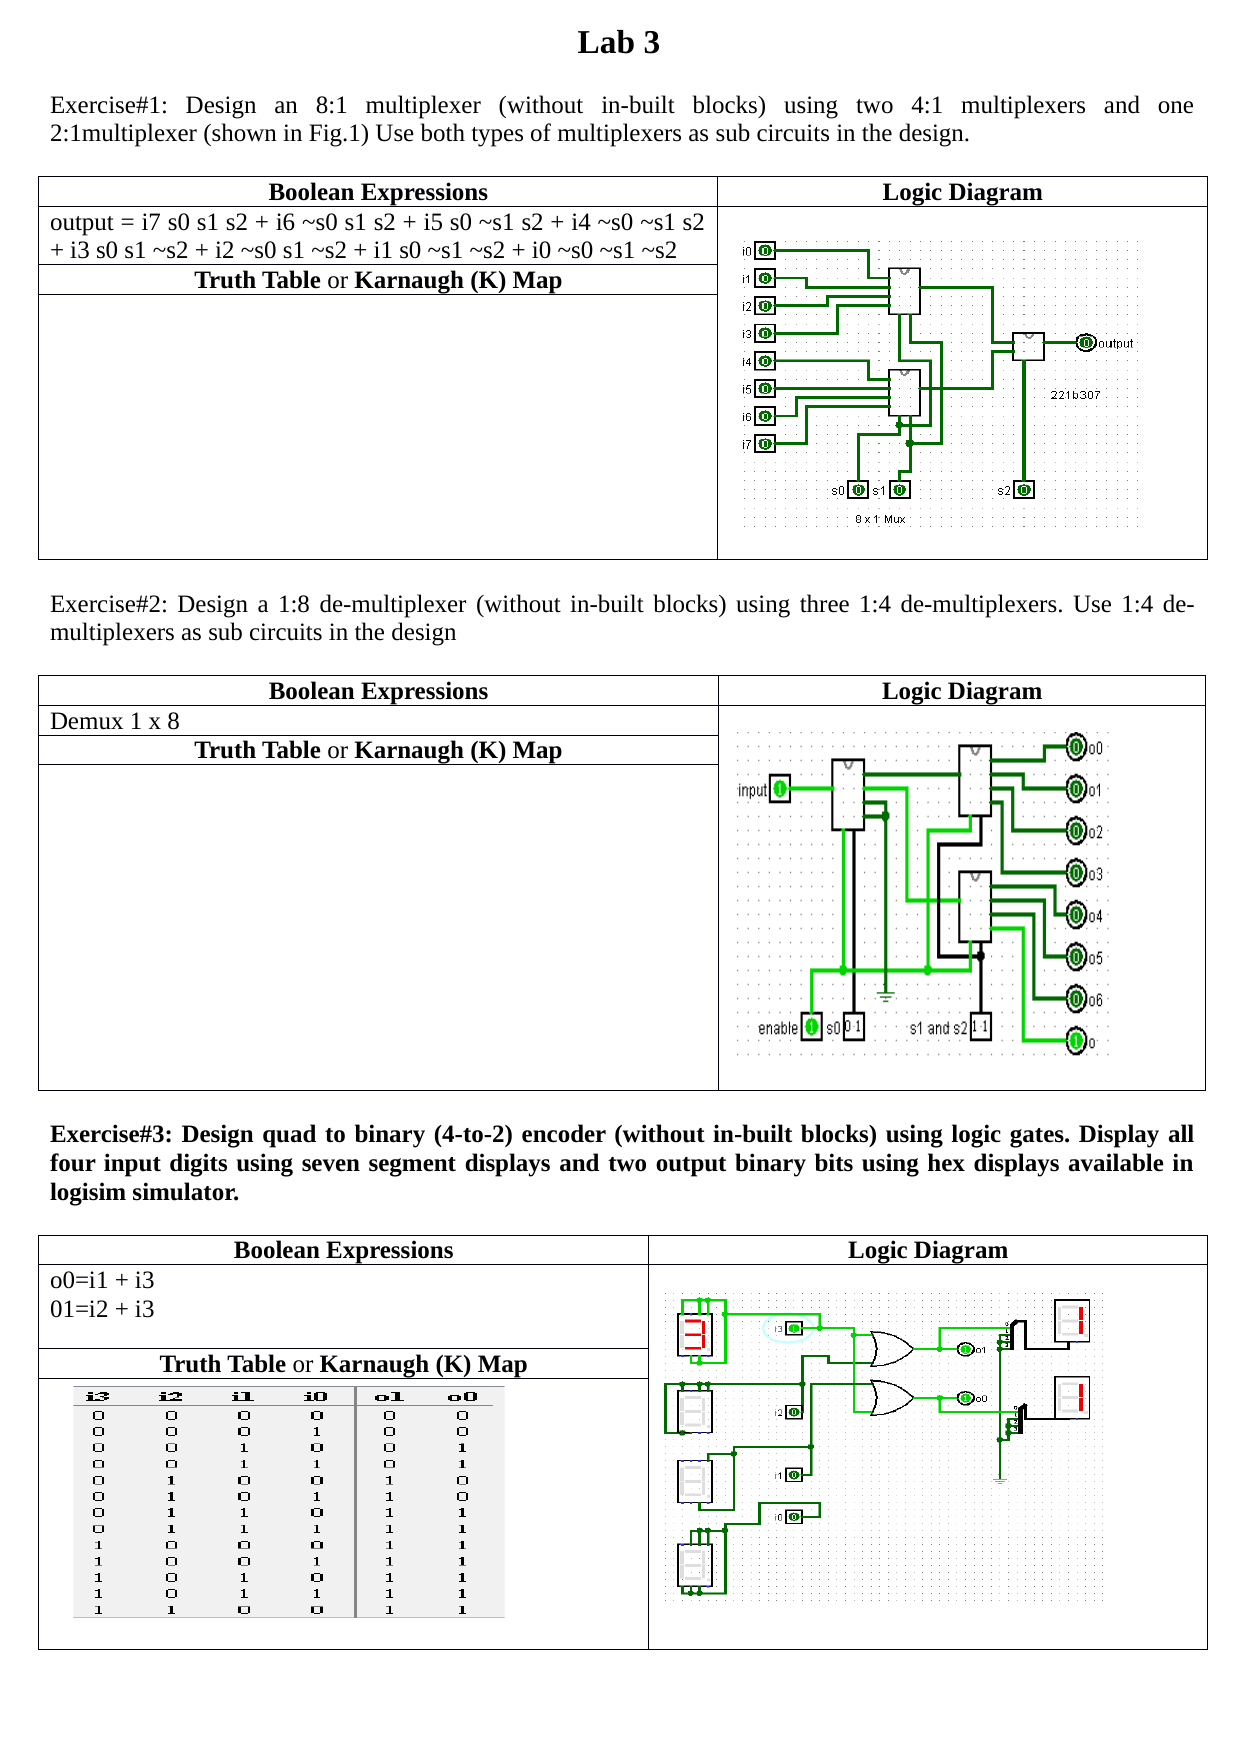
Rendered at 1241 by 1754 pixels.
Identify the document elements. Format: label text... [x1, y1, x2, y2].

table_header Logic Diagram [649, 1236, 1207, 1264]
table_header Logic Diagram [718, 177, 1207, 206]
table_cell [649, 1265, 1207, 1649]
picture [735, 732, 1118, 1061]
table_cell output = i7 s0 s1 s2 + i6 ~s0 s1 s2 + i5 s0 ~s1 s2 + i4 ~s0 ~s1 s2 + i3 s0 s1 ~s2 + i2 ~s0 s1 ~s2 + i1 s0 ~s1 ~s2 + i0 ~s0 ~s1 ~s2 [39, 207, 717, 264]
text Exercise#3: Design quad to binary (4-to-2) encoder (without in-built blocks) using logic gates. Display all four input digits using seven segment displays and two output binary bits using hex displays available in logisim simulator. [50, 1119, 1196, 1206]
picture [73, 1386, 505, 1618]
picture [661, 1292, 1108, 1604]
table_header Boolean Expressions [39, 1236, 648, 1264]
text Lab 3 [50, 23, 1196, 61]
table_cell o0=i1 + i3 01=i2 + i3 [39, 1265, 648, 1348]
table_cell [39, 295, 717, 559]
picture [735, 233, 1141, 531]
text Exercise#2: Design a 1:8 de-multiplexer (without in-built blocks) using three 1:4 de-multiplexers. Use 1:4 de-multiplexers as sub circuits in the design [50, 589, 1196, 646]
table_cell [719, 706, 1205, 1090]
table_header Boolean Expressions [39, 676, 718, 705]
table_header Logic Diagram [719, 676, 1205, 705]
table_cell [718, 207, 1207, 559]
table_header Boolean Expressions [39, 177, 717, 206]
table_cell Truth Table or Karnaugh (K) Map [39, 1349, 648, 1378]
text Exercise#1: Design an 8:1 multiplexer (without in-built blocks) using two 4:1 multiplexers and one 2:1multiplexer (shown in Fig.1) Use both types of multiplexers as sub circuits in the design. [50, 90, 1196, 147]
table_cell [39, 765, 718, 1090]
table_cell Truth Table or Karnaugh (K) Map [39, 736, 718, 764]
table_cell Truth Table or Karnaugh (K) Map [39, 265, 717, 294]
table_cell Demux 1 x 8 [39, 706, 718, 734]
table_cell [39, 1379, 648, 1649]
